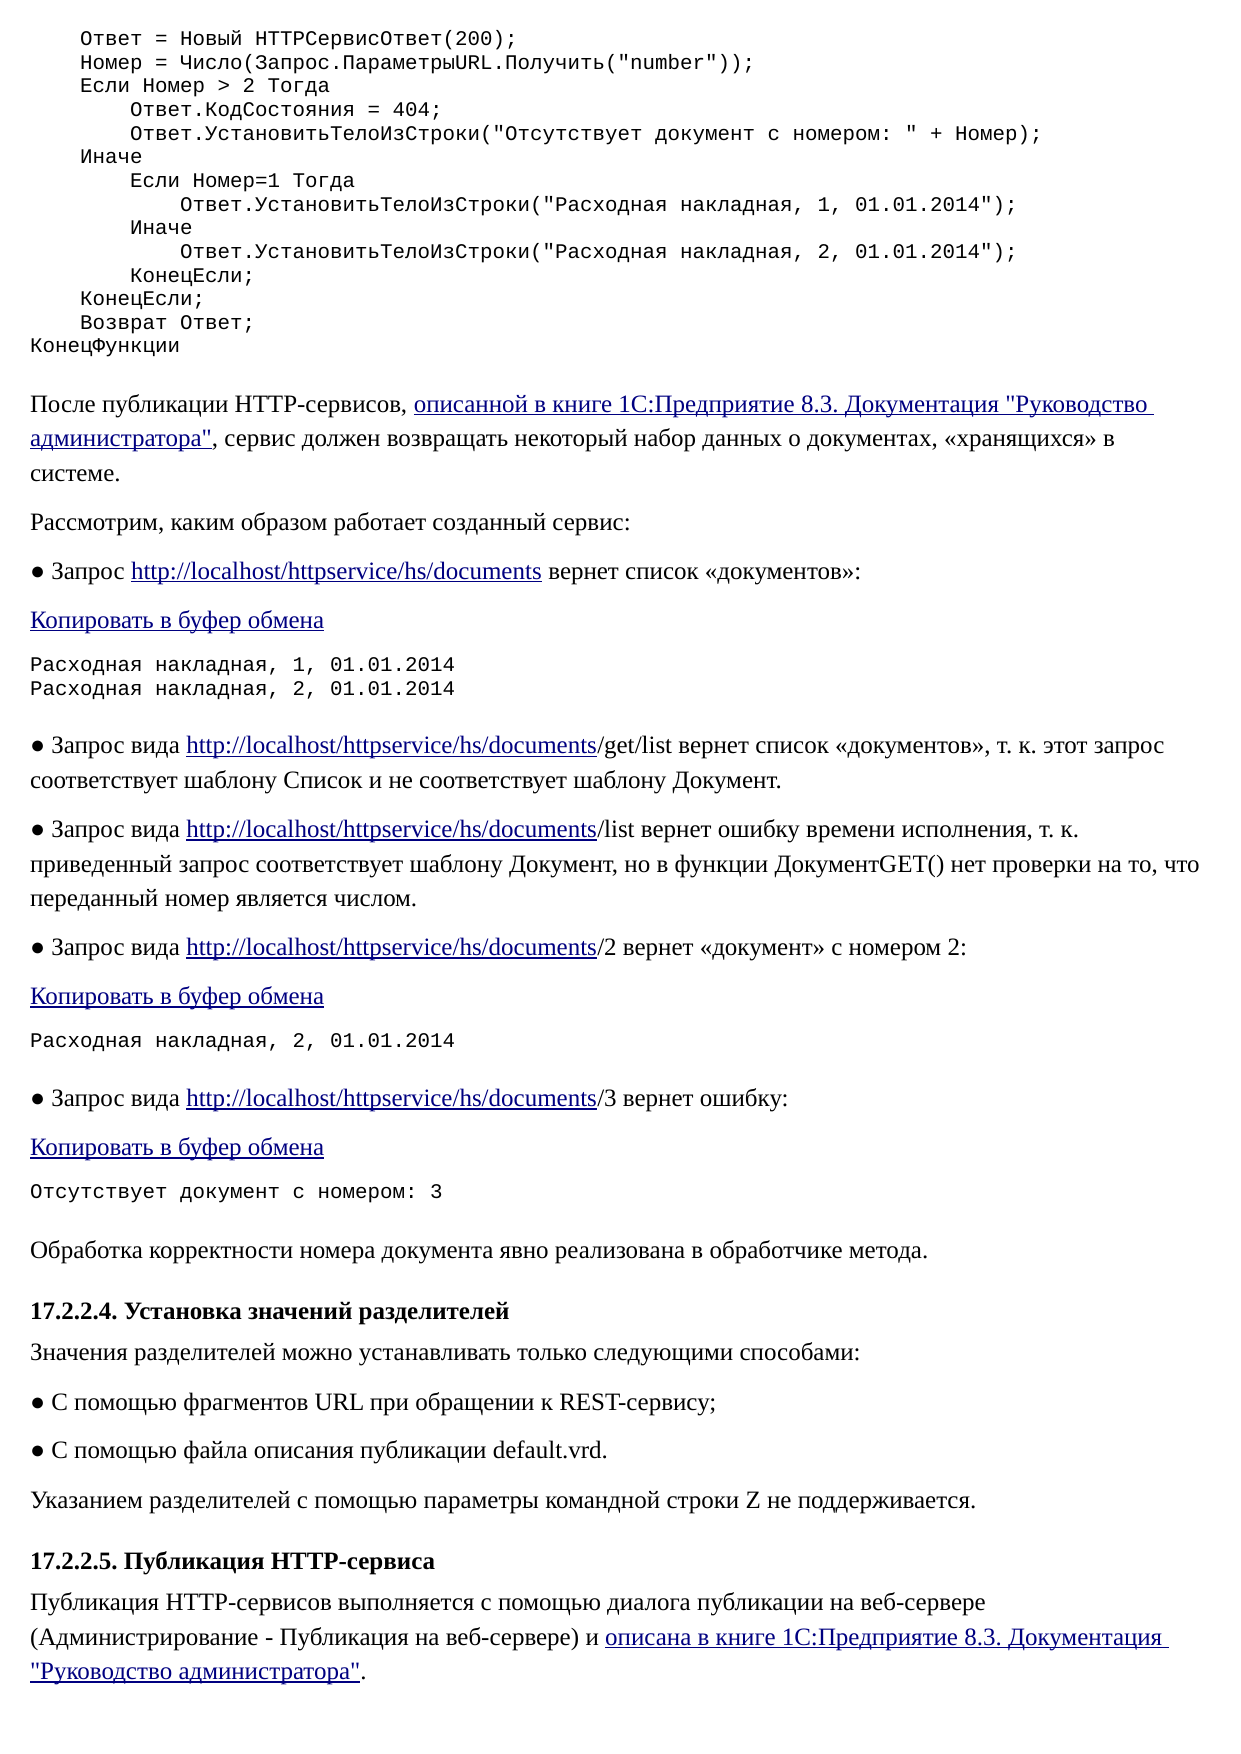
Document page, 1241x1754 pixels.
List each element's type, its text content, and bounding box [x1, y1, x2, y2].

subtitle 17.2.2.4. Установка значений разделителей [30, 1296, 1211, 1325]
text Копировать в буфер обмена [30, 981, 1211, 1010]
text Копировать в буфер обмена [30, 605, 1211, 633]
text Рассмотрим, каким образом работает созданный сервис: [30, 507, 1211, 535]
text Возврат Ответ; [30, 312, 1211, 336]
text Ответ = Новый HTTPСервисОтвет(200); [30, 28, 1211, 52]
text Указанием разделителей с помощью параметры командной строки Z не поддерживается. [30, 1485, 1211, 1513]
text Ответ.КодСостояния = 404; [30, 99, 1211, 123]
text ● Запрос вида http://localhost/httpservice/hs/documents/2 вернет «документ» с номером 2: [30, 932, 1211, 961]
text КонецЕсли; [30, 264, 1211, 288]
text Номер = Число(Запрос.ПараметрыURL.Получить("number")); [30, 52, 1211, 75]
text Если Номер > 2 Тогда [30, 75, 1211, 99]
text Отсутствует документ с номером: 3 [30, 1182, 1211, 1205]
text Иначе [30, 146, 1211, 170]
text Если Номер=1 Тогда [30, 170, 1211, 194]
text ● Запрос http://localhost/httpservice/hs/documents вернет список «документов»: [30, 556, 1211, 584]
text Иначе [30, 217, 1211, 241]
text Расходная накладная, 1, 01.01.2014 [30, 654, 1211, 677]
subtitle 17.2.2.5. Публикация HTTP-сервиса [30, 1546, 1211, 1575]
text Значения разделителей можно устанавливать только следующими способами: [30, 1337, 1211, 1366]
text ● С помощью фрагментов URL при обращении к REST-сервису; [30, 1387, 1211, 1415]
text ● Запрос вида http://localhost/httpservice/hs/documents/list вернет ошибку времени исполнения, т. к. приведенный запрос соответствует шаблону Документ, но в функции ДокументGET() нет проверки на то, что переданный номер является числом. [30, 814, 1211, 912]
text КонецФункции [30, 336, 1211, 359]
text ● Запрос вида http://localhost/httpservice/hs/documents/3 вернет ошибку: [30, 1083, 1211, 1112]
text Расходная накладная, 2, 01.01.2014 [30, 677, 1211, 701]
text ● С помощью файла описания публикации default.vrd. [30, 1436, 1211, 1464]
text Публикация HTTP-сервисов выполняется с помощью диалога публикации на веб-сервере (Администрирование ‑ Публикация на веб-сервере) и описана в книге 1С:Предприятие 8.3. Документация "Руководство администратора". [30, 1587, 1211, 1685]
text После публикации HTTP-сервисов, описанной в книге 1С:Предприятие 8.3. Документация "Руководство администратора", сервис должен возвращать некоторый набор данных о документах, «хранящихся» в системе. [30, 389, 1211, 486]
text Расходная накладная, 2, 01.01.2014 [30, 1030, 1211, 1054]
text Обработка корректности номера документа явно реализована в обработчике метода. [30, 1235, 1211, 1263]
text Ответ.УстановитьТелоИзСтроки("Расходная накладная, 2, 01.01.2014"); [30, 241, 1211, 264]
text ● Запрос вида http://localhost/httpservice/hs/documents/get/list вернет список «документов», т. к. этот запрос соответствует шаблону Список и не соответствует шаблону Документ. [30, 731, 1211, 794]
text Копировать в буфер обмена [30, 1132, 1211, 1161]
text Ответ.УстановитьТелоИзСтроки("Отсутствует документ с номером: " + Номер); [30, 123, 1211, 146]
text Ответ.УстановитьТелоИзСтроки("Расходная накладная, 1, 01.01.2014"); [30, 194, 1211, 217]
text КонецЕсли; [30, 288, 1211, 312]
